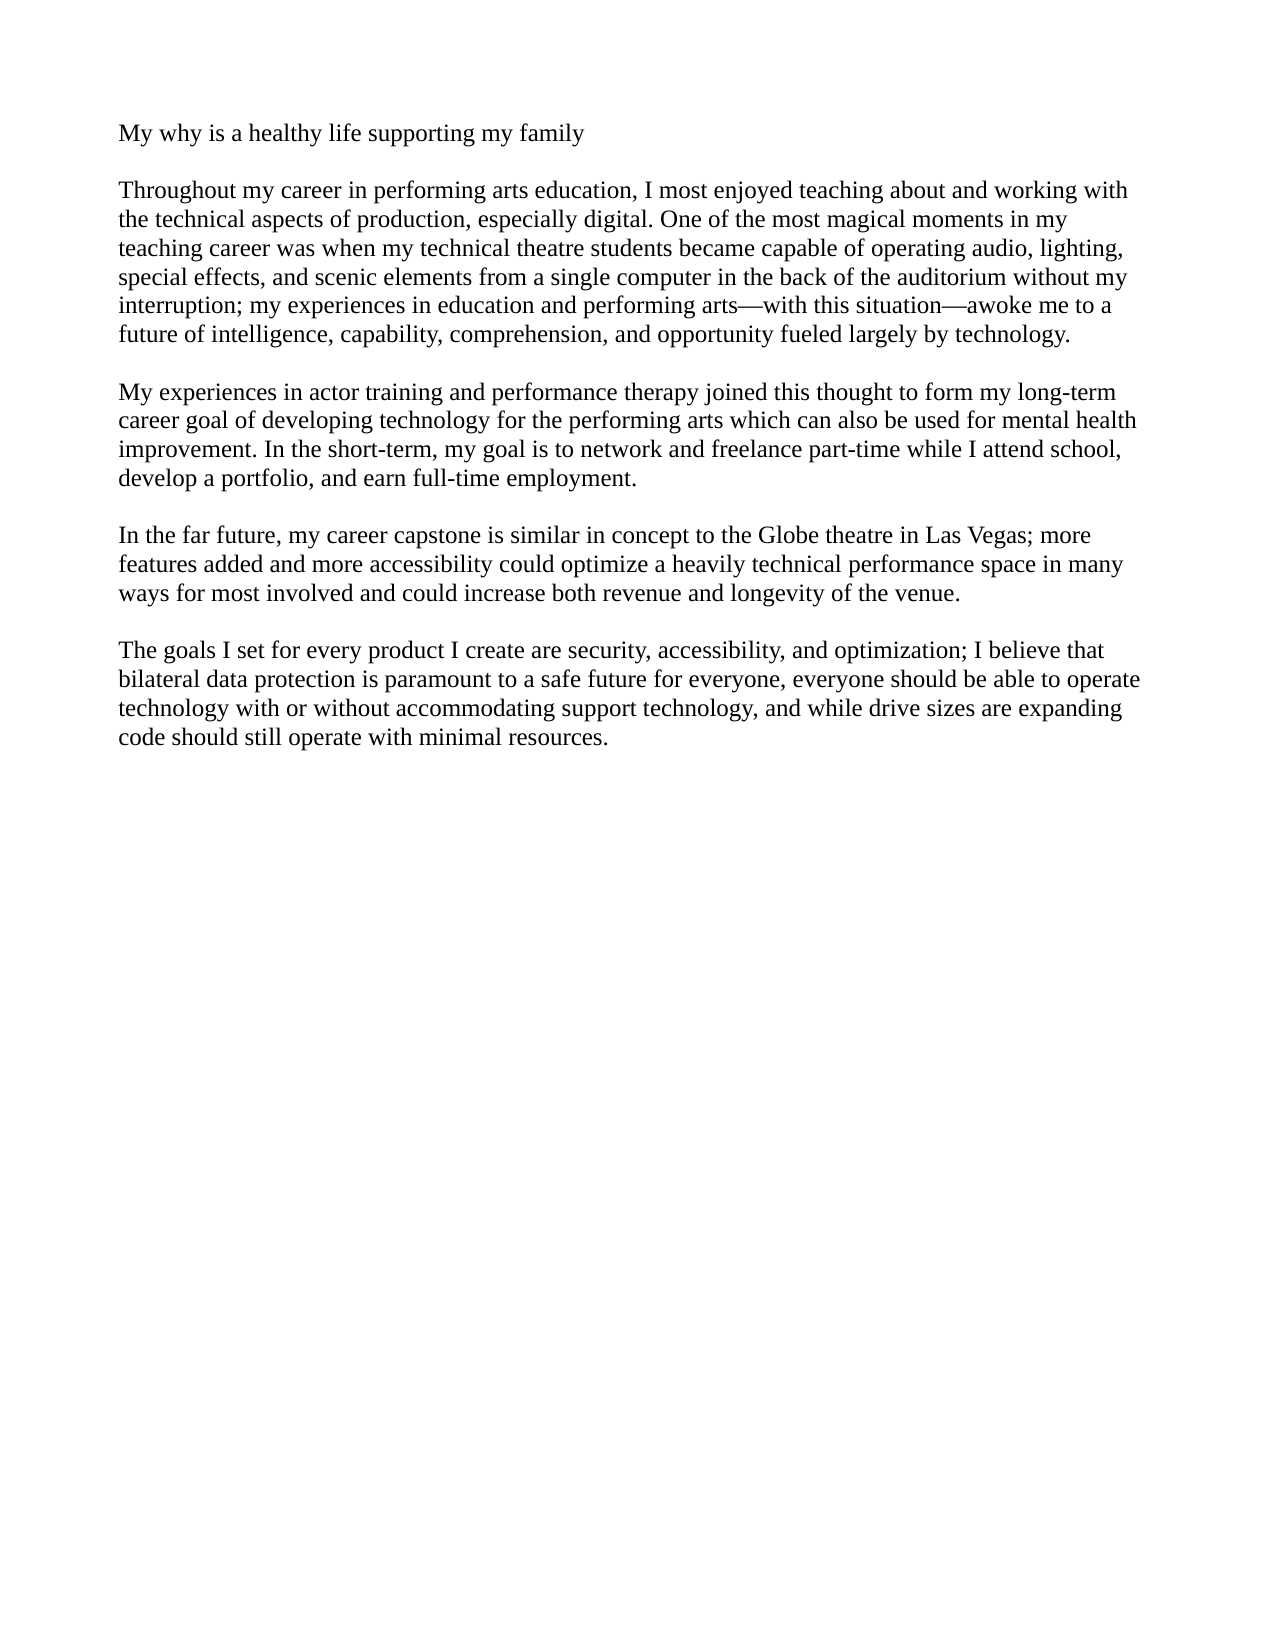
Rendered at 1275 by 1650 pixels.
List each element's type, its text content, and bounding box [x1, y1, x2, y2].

text My why is a healthy life supporting my family [118, 118, 1157, 147]
text The goals I set for every product I create are security, accessibility, and optimization; I believe that bilateral data protection is paramount to a safe future for everyone, everyone should be able to operate technology with or without accommodating support technology, and while drive sizes are expanding code should still operate with minimal resources. [118, 636, 1157, 751]
text My experiences in actor training and performance therapy joined this thought to form my long-term career goal of developing technology for the performing arts which can also be used for mental health improvement. In the short-term, my goal is to network and freelance part-time while I attend school, develop a portfolio, and earn full-time employment. [118, 377, 1157, 492]
text Throughout my career in performing arts education, I most enjoyed teaching about and working with the technical aspects of production, especially digital. One of the most magical moments in my teaching career was when my technical theatre students became capable of operating audio, lighting, special effects, and scenic elements from a single computer in the back of the auditorium without my interruption; my experiences in education and performing arts—with this situation—awoke me to a future of intelligence, capability, comprehension, and opportunity fueled largely by technology. [118, 176, 1157, 348]
text In the far future, my career capstone is similar in concept to the Globe theatre in Las Vegas; more features added and more accessibility could optimize a heavily technical performance space in many ways for most involved and could increase both revenue and longevity of the venue. [118, 521, 1157, 607]
